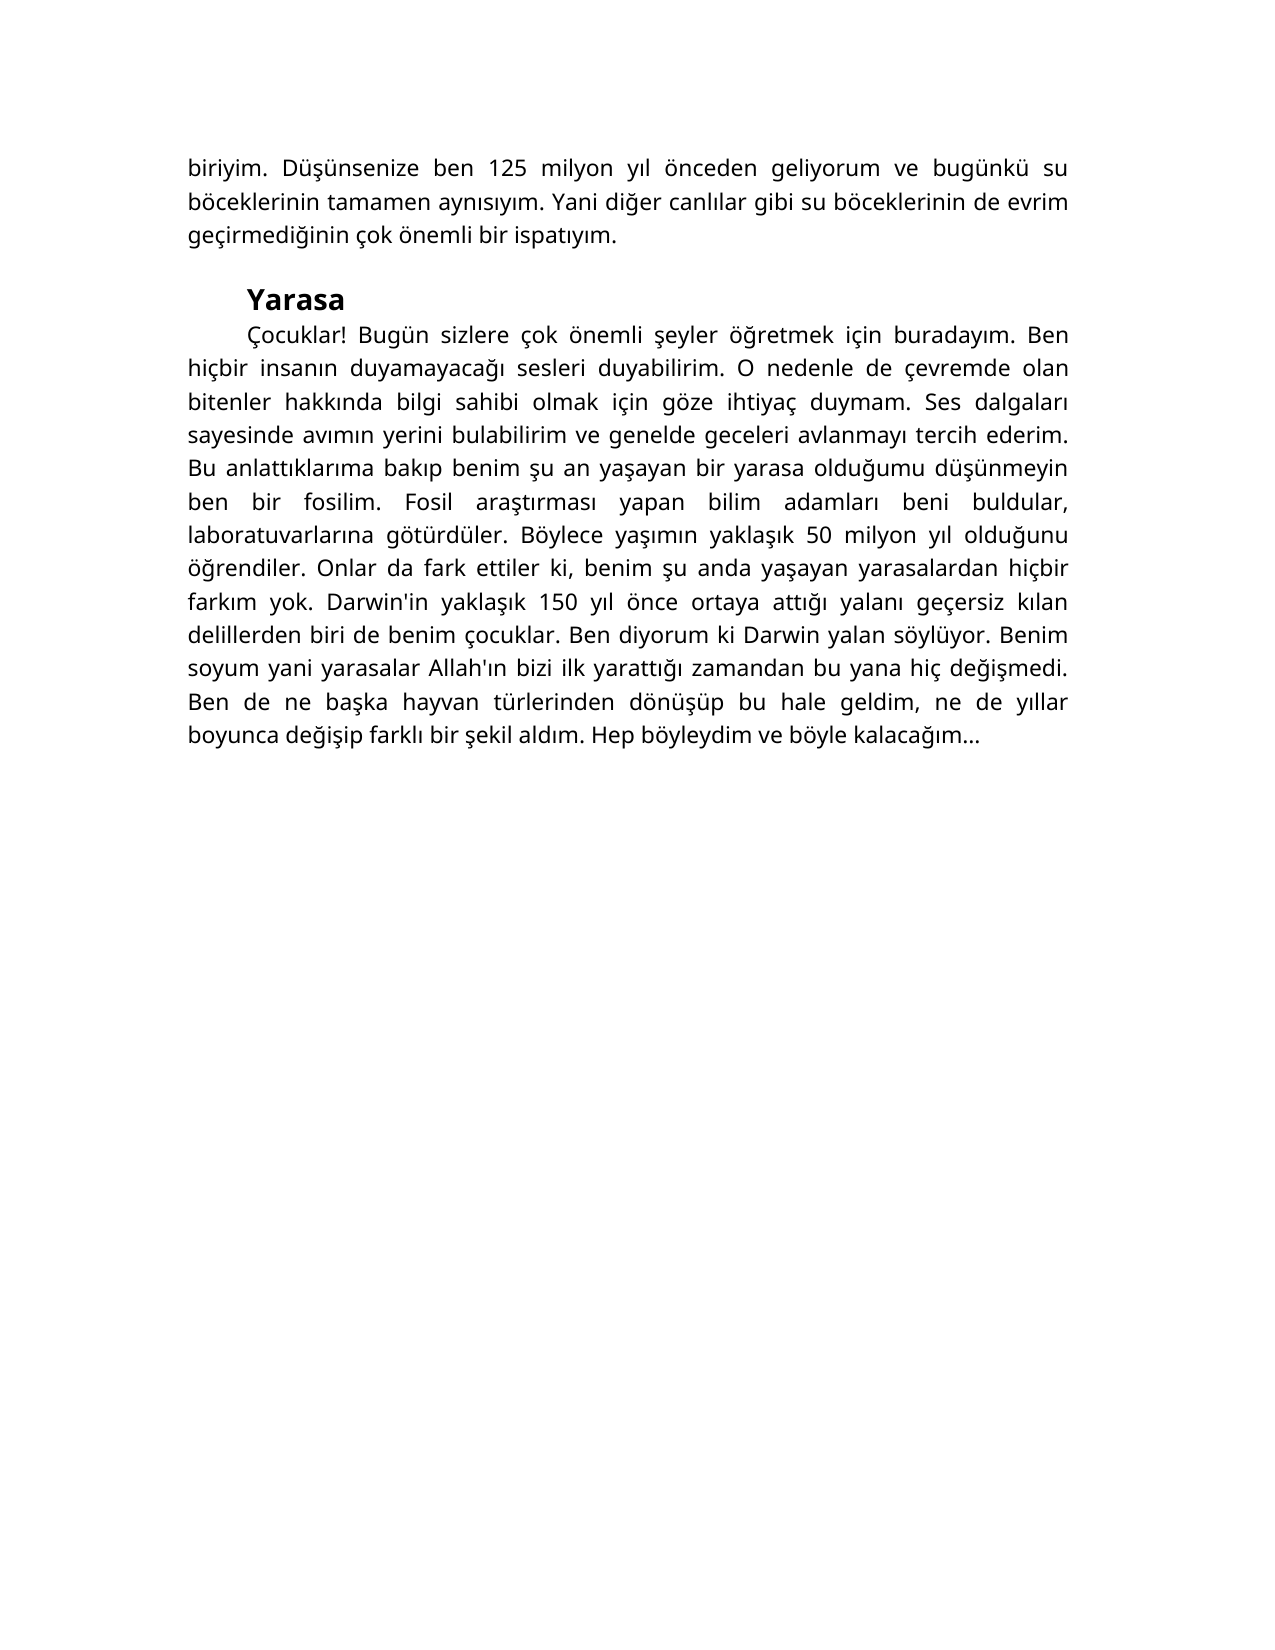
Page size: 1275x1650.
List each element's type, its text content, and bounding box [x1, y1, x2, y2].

text Çocuklar! Bugün sizlere çok önemli şeyler öğretmek için buradayım. Ben hiçbir insanın duyamayacağı sesleri duyabilirim. O nedenle de çevremde olan bitenler hakkında bilgi sahibi olmak için göze ihtiyaç duymam. Ses dalgaları sayesinde avımın yerini bulabilirim ve genelde geceleri avlanmayı tercih ederim. Bu anlattıklarıma bakıp benim şu an yaşayan bir yarasa olduğumu düşünmeyin ben bir fosilim. Fosil araştırması yapan bilim adamları beni buldular, laboratuvarlarına götürdüler. Böylece yaşımın yaklaşık 50 milyon yıl olduğunu öğrendiler. Onlar da fark ettiler ki, benim şu anda yaşayan yarasalardan hiçbir farkım yok. Darwin'in yaklaşık 150 yıl önce ortaya attığı yalanı geçersiz kılan delillerden biri de benim çocuklar. Ben diyorum ki Darwin yalan söylüyor. Benim soyum yani yarasalar Allah'ın bizi ilk yarattığı zamandan bu yana hiç değişmedi. Ben de ne başka hayvan türlerinden dönüşüp bu hale geldim, ne de yıllar boyunca değişip farklı bir şekil aldım. Hep böyleydim ve böyle kalacağım… [187, 317, 1070, 750]
text biriyim. Düşünsenize ben 125 milyon yıl önceden geliyorum ve bugünkü su böceklerinin tamamen aynısıyım. Yani diğer canlılar gibi su böceklerinin de evrim geçirmediğinin çok önemli bir ispatıyım. [187, 150, 1070, 250]
text Yarasa [187, 283, 1070, 317]
